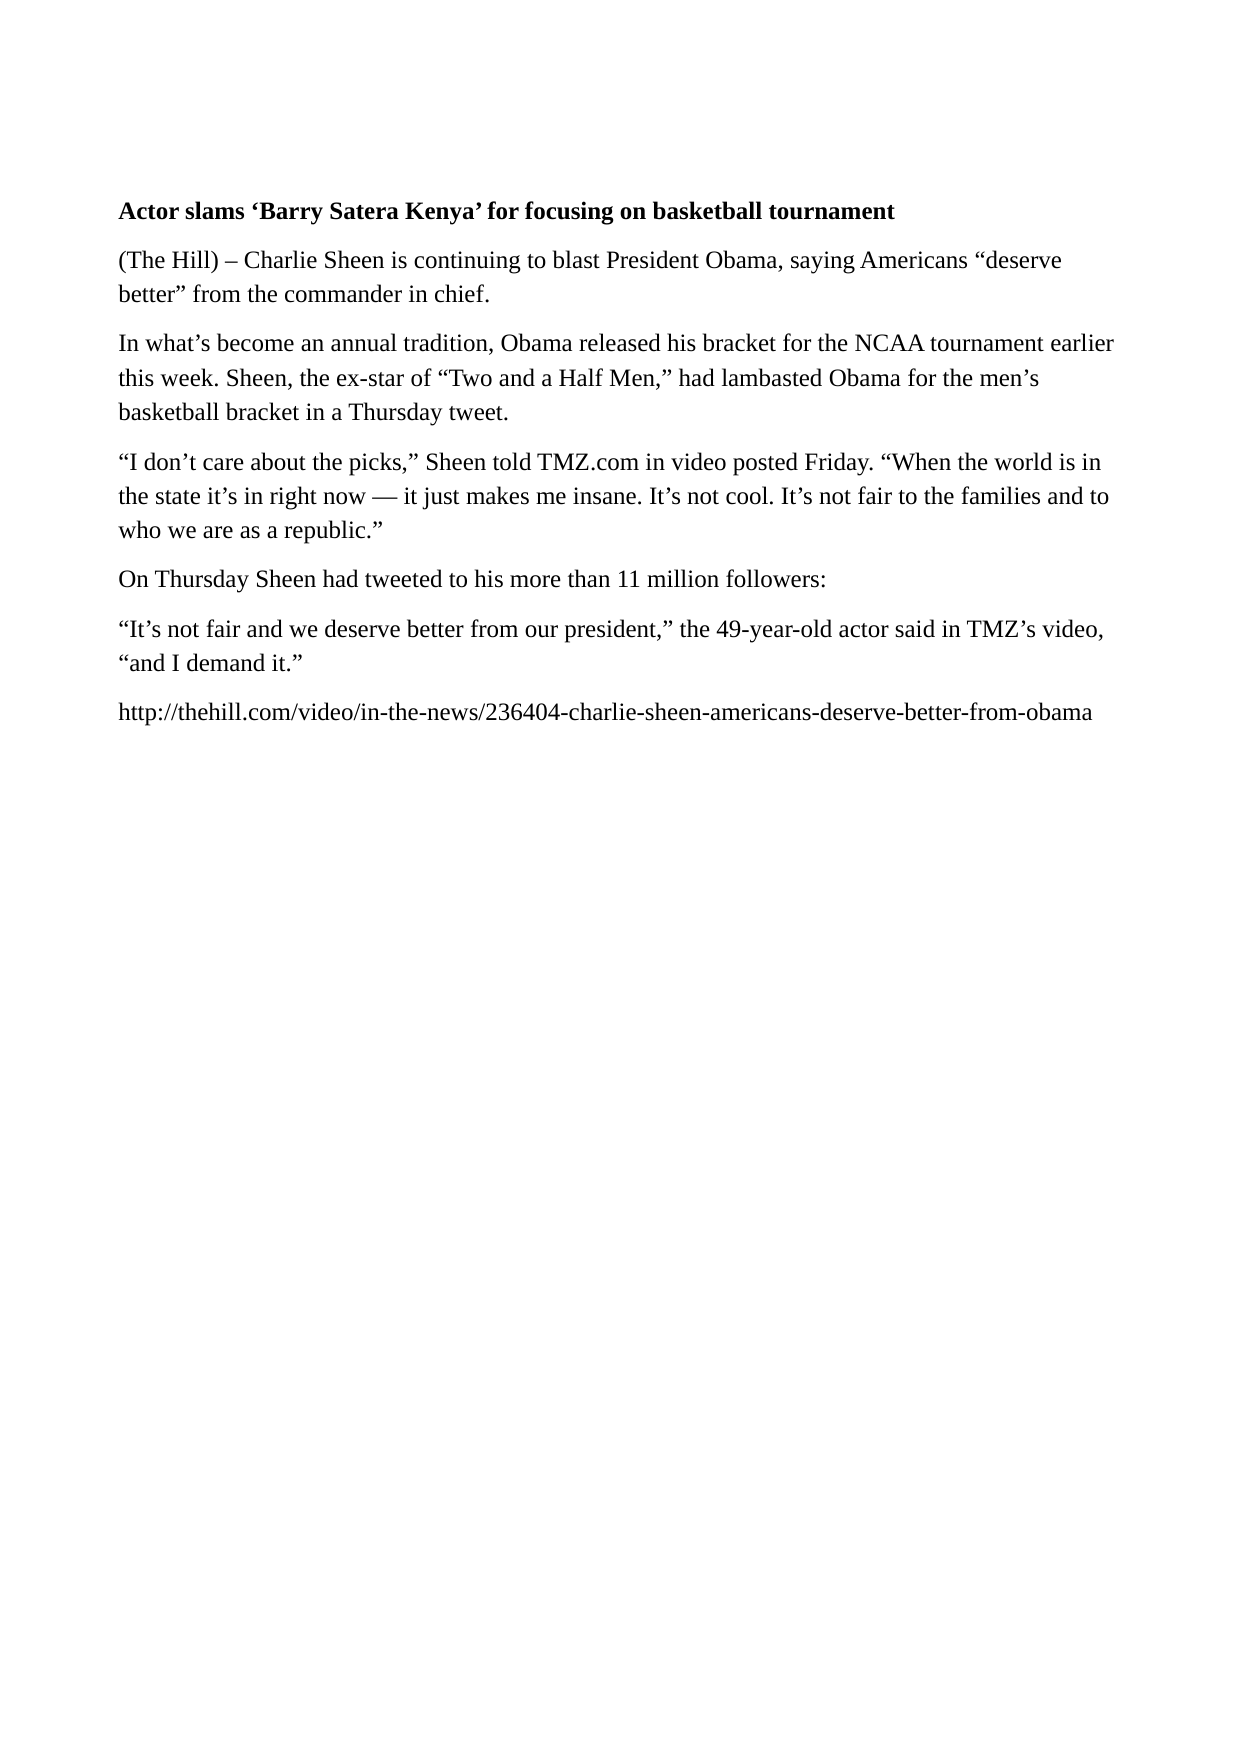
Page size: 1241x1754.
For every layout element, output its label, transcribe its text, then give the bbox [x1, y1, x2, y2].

text “It’s not fair and we deserve better from our president,” the 49-year-old actor said in TMZ’s video, “and I demand it.” [118, 614, 1122, 677]
text Actor slams ‘Barry Satera Kenya’ for focusing on basketball tournament [118, 196, 1122, 225]
text “I don’t care about the picks,” Sheen told TMZ.com in video posted Friday. “When the world is in the state it’s in right now — it just makes me insane. It’s not cool. It’s not fair to the families and to who we are as a republic.” [118, 447, 1122, 544]
text (The Hill) – Charlie Sheen is continuing to blast President Obama, saying Americans “deserve better” from the commander in chief. [118, 245, 1122, 308]
text http://thehill.com/video/in-the-news/236404-charlie-sheen-americans-deserve-better-from-obama [118, 697, 1122, 726]
text In what’s become an annual tradition, Obama released his bracket for the NCAA tournament earlier this week. Sheen, the ex-star of “Two and a Half Men,” had lambasted Obama for the men’s basketball bracket in a Thursday tweet. [118, 328, 1122, 426]
text On Thursday Sheen had tweeted to his more than 11 million followers: [118, 564, 1122, 593]
